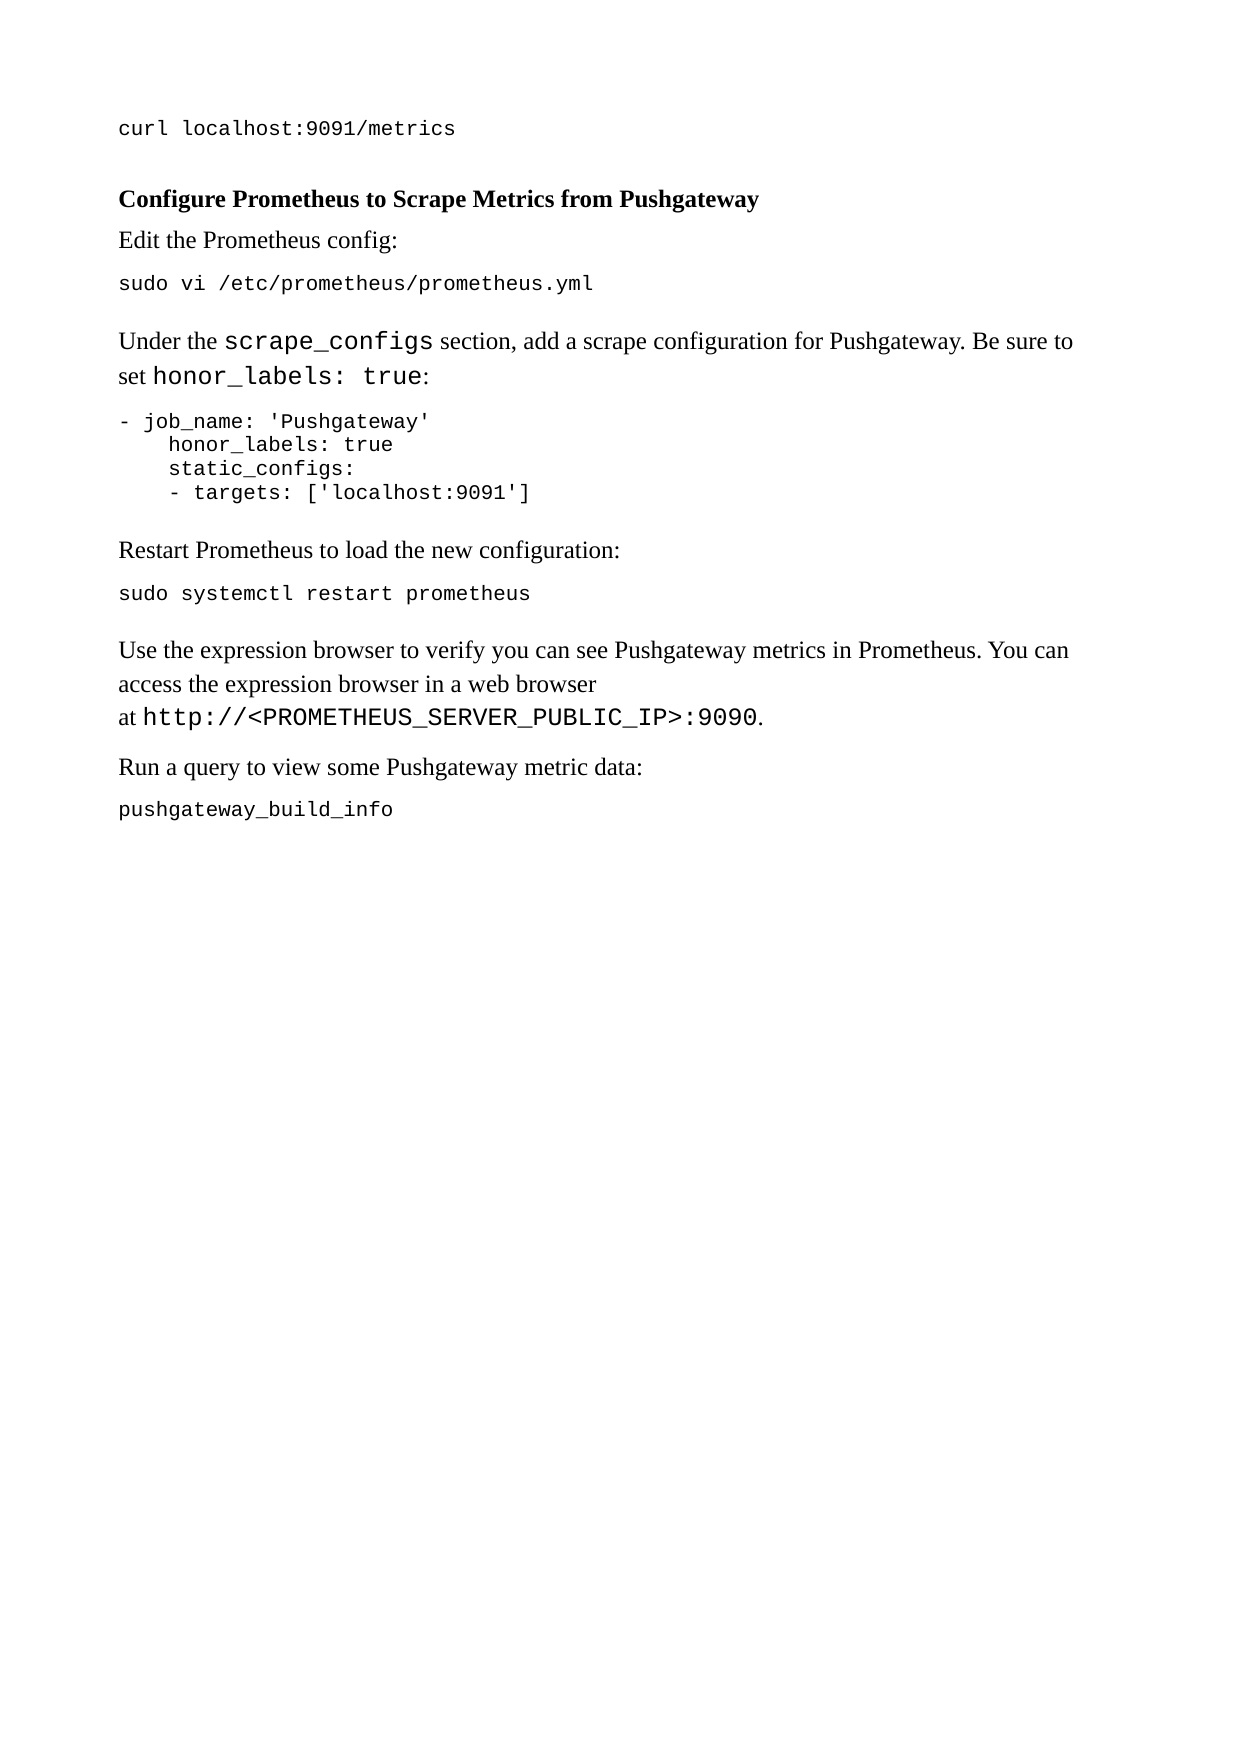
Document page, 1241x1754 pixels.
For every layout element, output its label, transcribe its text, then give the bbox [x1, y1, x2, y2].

text Under the scrape_configs section, add a scrape configuration for Pushgateway. Be sure to set honor_labels: true: [118, 326, 1122, 392]
text sudo systemctl restart prometheus [118, 582, 1122, 606]
text - job_name: 'Pushgateway' [118, 411, 1122, 434]
text Restart Prometheus to load the new configuration: [118, 535, 1122, 564]
text static_configs: [118, 458, 1122, 482]
subtitle Configure Prometheus to Scrape Metrics from Pushgateway [118, 184, 1122, 212]
text honor_labels: true [118, 434, 1122, 458]
text pushgateway_build_info [118, 799, 1122, 823]
text Edit the Prometheus config: [118, 225, 1122, 254]
text curl localhost:9091/metrics [118, 118, 1122, 142]
text sudo vi /etc/prometheus/prometheus.yml [118, 273, 1122, 296]
text - targets: ['localhost:9091'] [118, 482, 1122, 505]
text Use the expression browser to verify you can see Pushgateway metrics in Prometheus. You can access the expression browser in a web browser at http://<PROMETHEUS_SERVER_PUBLIC_IP>:9090. [118, 636, 1122, 732]
text Run a query to view some Pushgateway metric data: [118, 752, 1122, 780]
